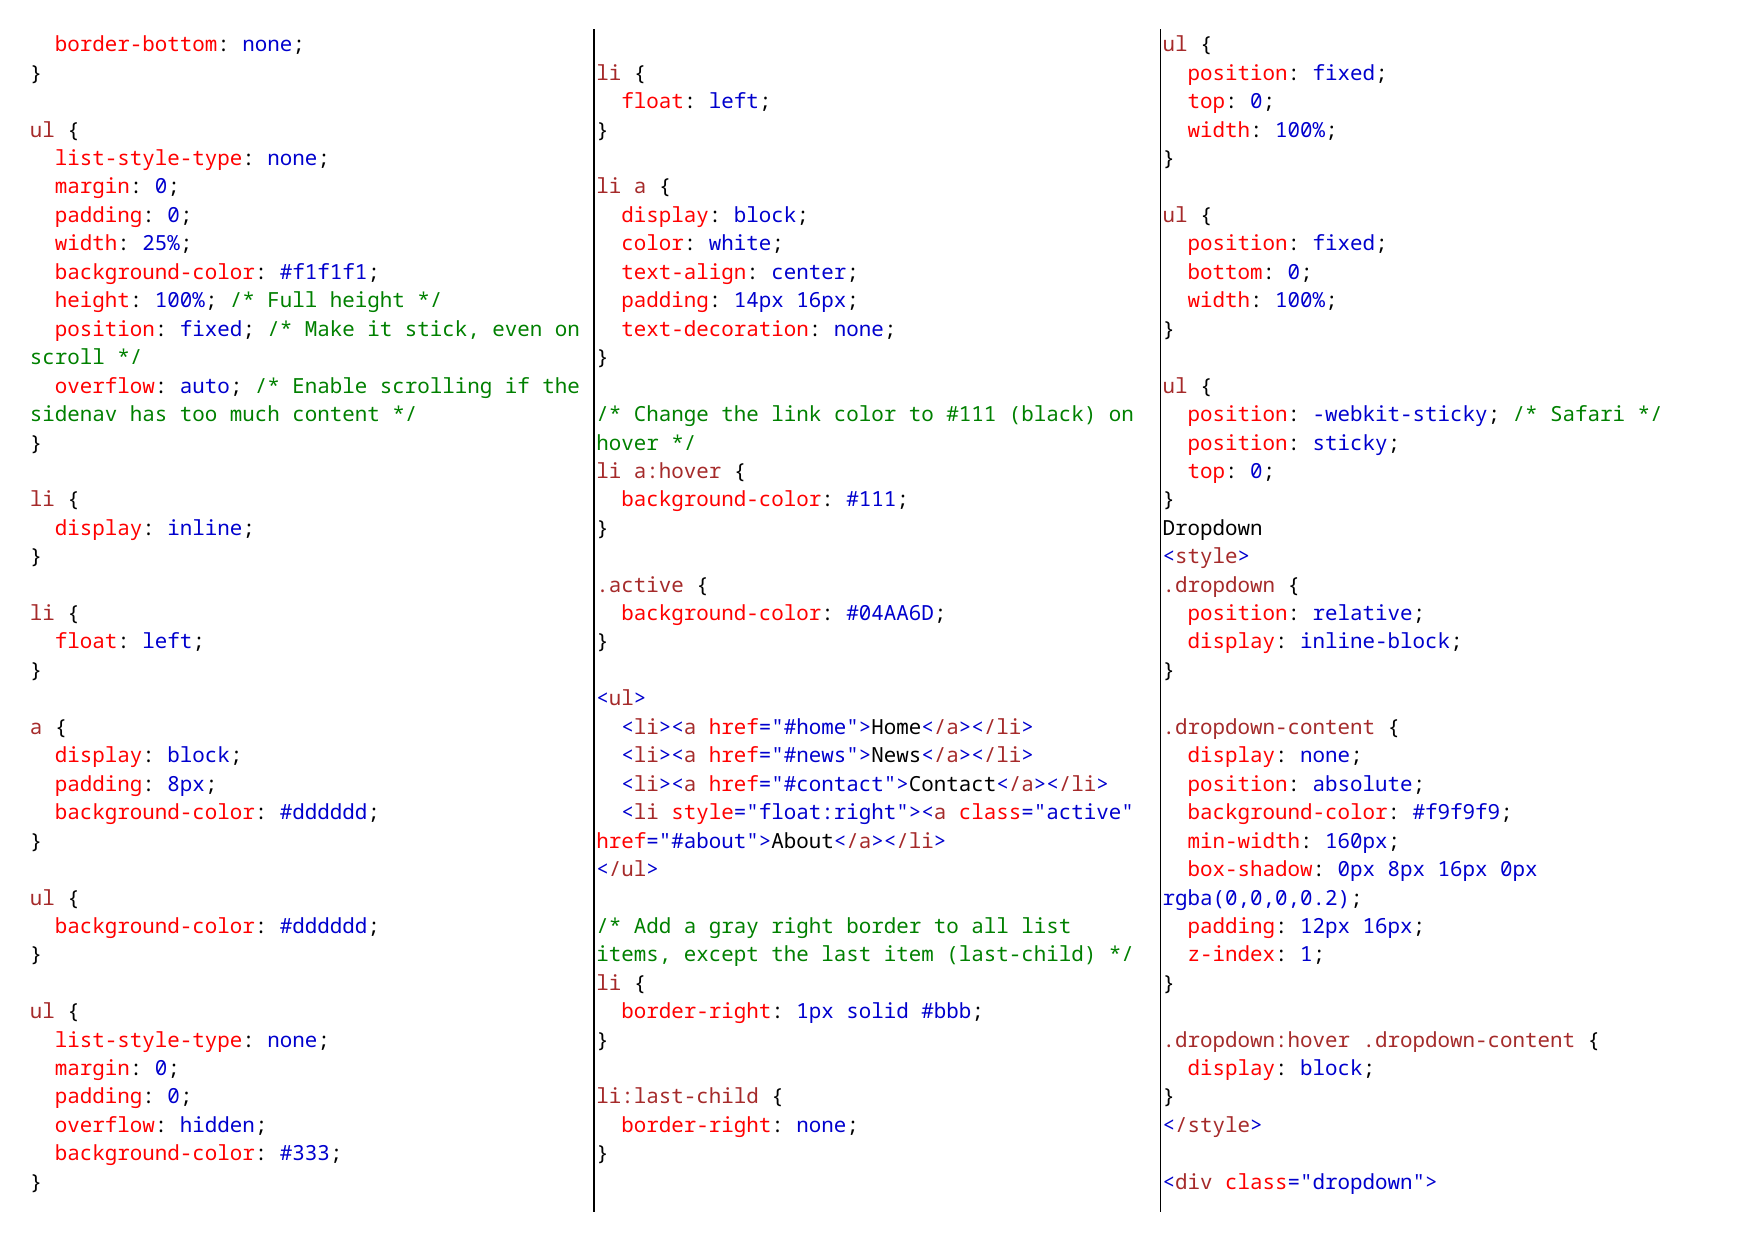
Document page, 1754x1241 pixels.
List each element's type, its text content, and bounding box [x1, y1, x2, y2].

text li { display: inline; } [29, 484, 591, 570]
text .active { background-color: #04AA6D; } [596, 570, 1158, 655]
text Dropdown [1162, 513, 1724, 541]
text ul { background-color: #dddddd; } [29, 883, 591, 968]
text <ul> <li><a href="#home">Home</a></li> <li><a href="#news">News</a></li> <li><a href="#contact">Contact</a></li> <li style="float:right"><a class="active" href="#about">About</a></li> </ul> [596, 683, 1158, 883]
text ul { list-style-type: none; margin: 0; padding: 0; overflow: hidden; background-color: #333; } [29, 996, 591, 1195]
text /* Add a gray right border to all list items, except the last item (last-child) */ li { border-right: 1px solid #bbb; } li:last-child { border-right: none; } [596, 911, 1158, 1167]
text li { float: left; } li a { display: block; color: white; text-align: center; padding: 14px 16px; text-decoration: none; } /* Change the link color to #111 (black) on hover */ li a:hover { background-color: #111; } [596, 29, 1158, 541]
text ul { position: fixed; top: 0; width: 100%; } [1162, 29, 1724, 172]
text ul { position: fixed; bottom: 0; width: 100%; } [1162, 200, 1724, 342]
text li { float: left; } a { display: block; padding: 8px; background-color: #dddddd; } [29, 598, 591, 854]
text <style> .dropdown { position: relative; display: inline-block; } .dropdown-content { display: none; position: absolute; background-color: #f9f9f9; min-width: 160px; box-shadow: 0px 8px 16px 0px rgba(0,0,0,0.2); padding: 12px 16px; z-index: 1; } .dropdown:hover .dropdown-content { display: block; } </style> <div class="dropdown"> [1162, 541, 1724, 1195]
text border-bottom: none; } [29, 29, 591, 86]
text ul { list-style-type: none; margin: 0; padding: 0; width: 25%; background-color: #f1f1f1; height: 100%; /* Full height */ position: fixed; /* Make it stick, even on scroll */ overflow: auto; /* Enable scrolling if the sidenav has too much content */ } [29, 115, 591, 456]
text ul { position: -webkit-sticky; /* Safari */ position: sticky; top: 0; } [1162, 371, 1724, 513]
